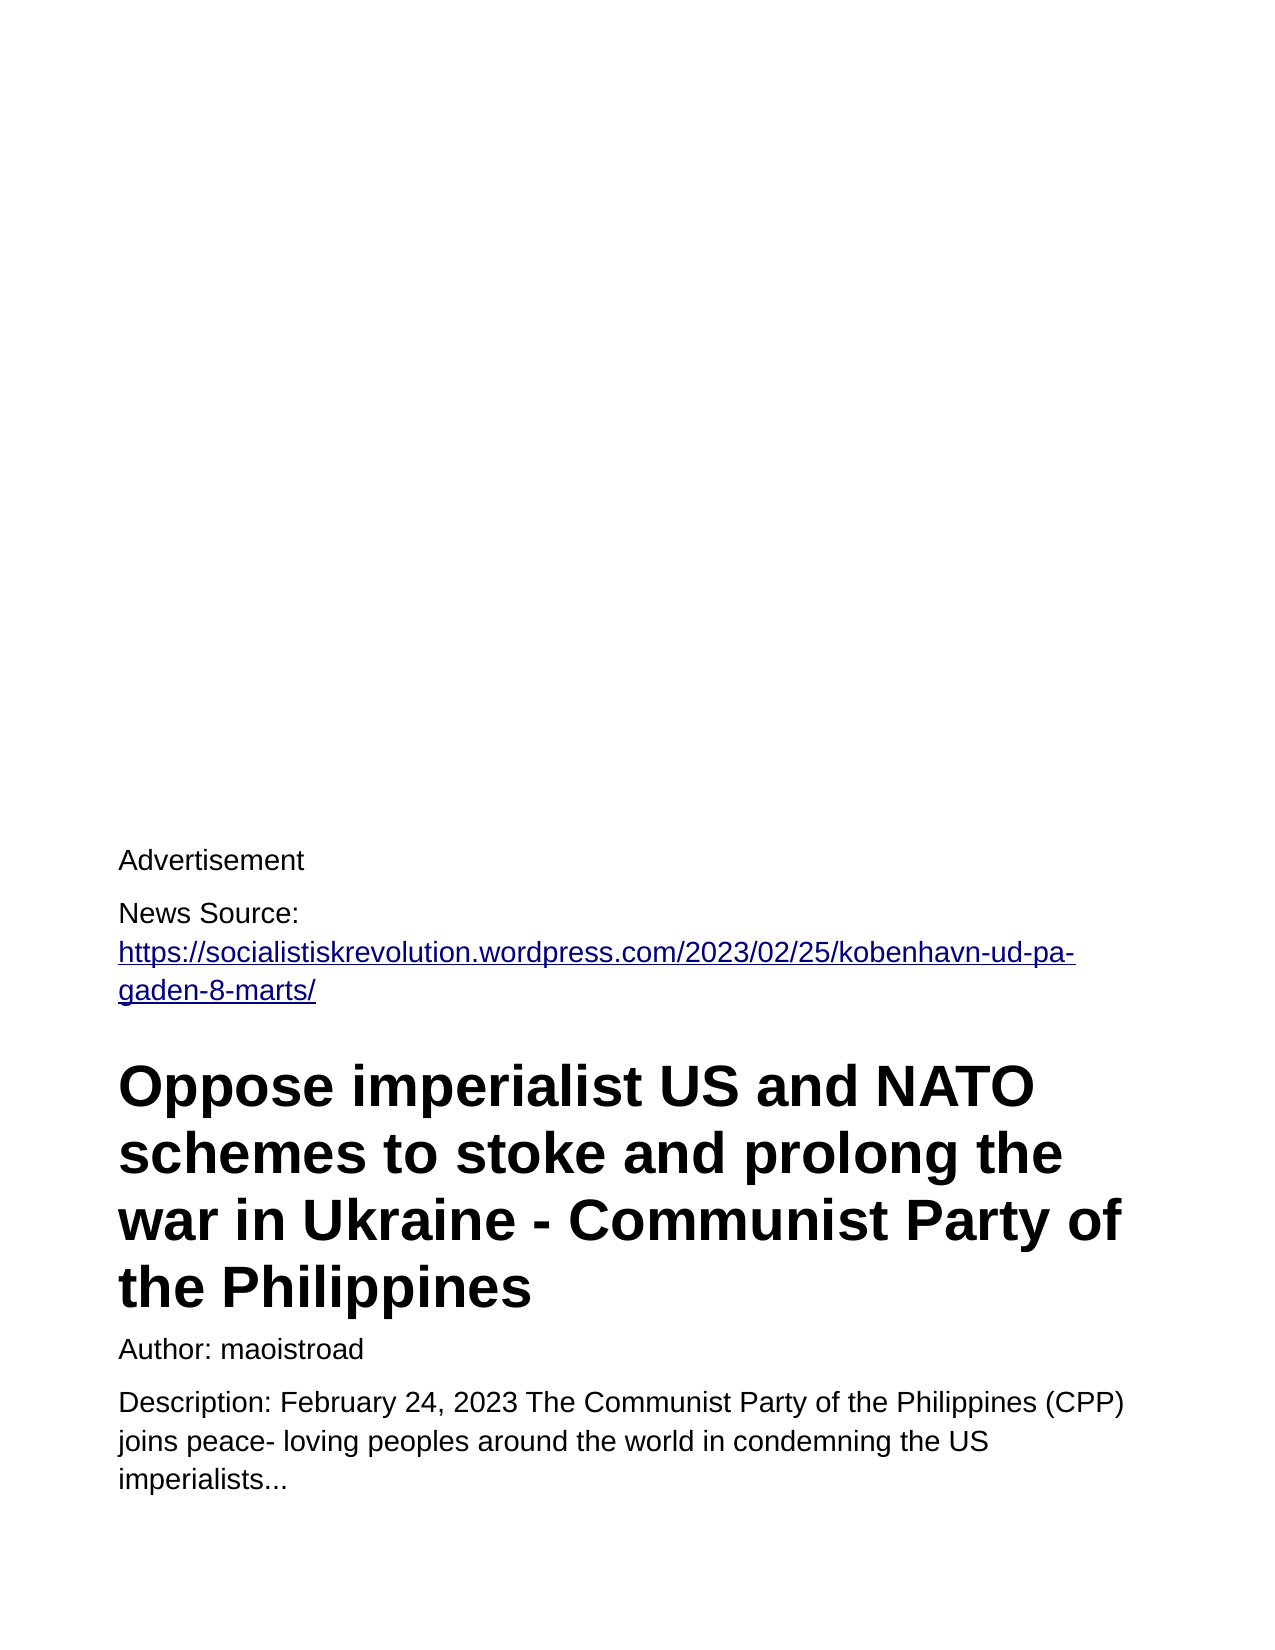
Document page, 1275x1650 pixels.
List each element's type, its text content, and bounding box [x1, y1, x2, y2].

subtitle Oppose imperialist US and NATO schemes to stoke and prolong the war in Ukraine - Communist Party of the Philippines [118, 1051, 1157, 1319]
text Advertisement [118, 118, 1157, 876]
text News Source: https://socialistiskrevolution.wordpress.com/2023/02/25/kobenhavn-ud-pa-gaden-8-marts/ [118, 896, 1157, 1007]
text Description: February 24, 2023 The Communist Party of the Philippines (CPP) joins peace- loving peoples around the world in condemning the US imperialists... [118, 1385, 1157, 1496]
text Author: maoistroad [118, 1332, 1157, 1366]
